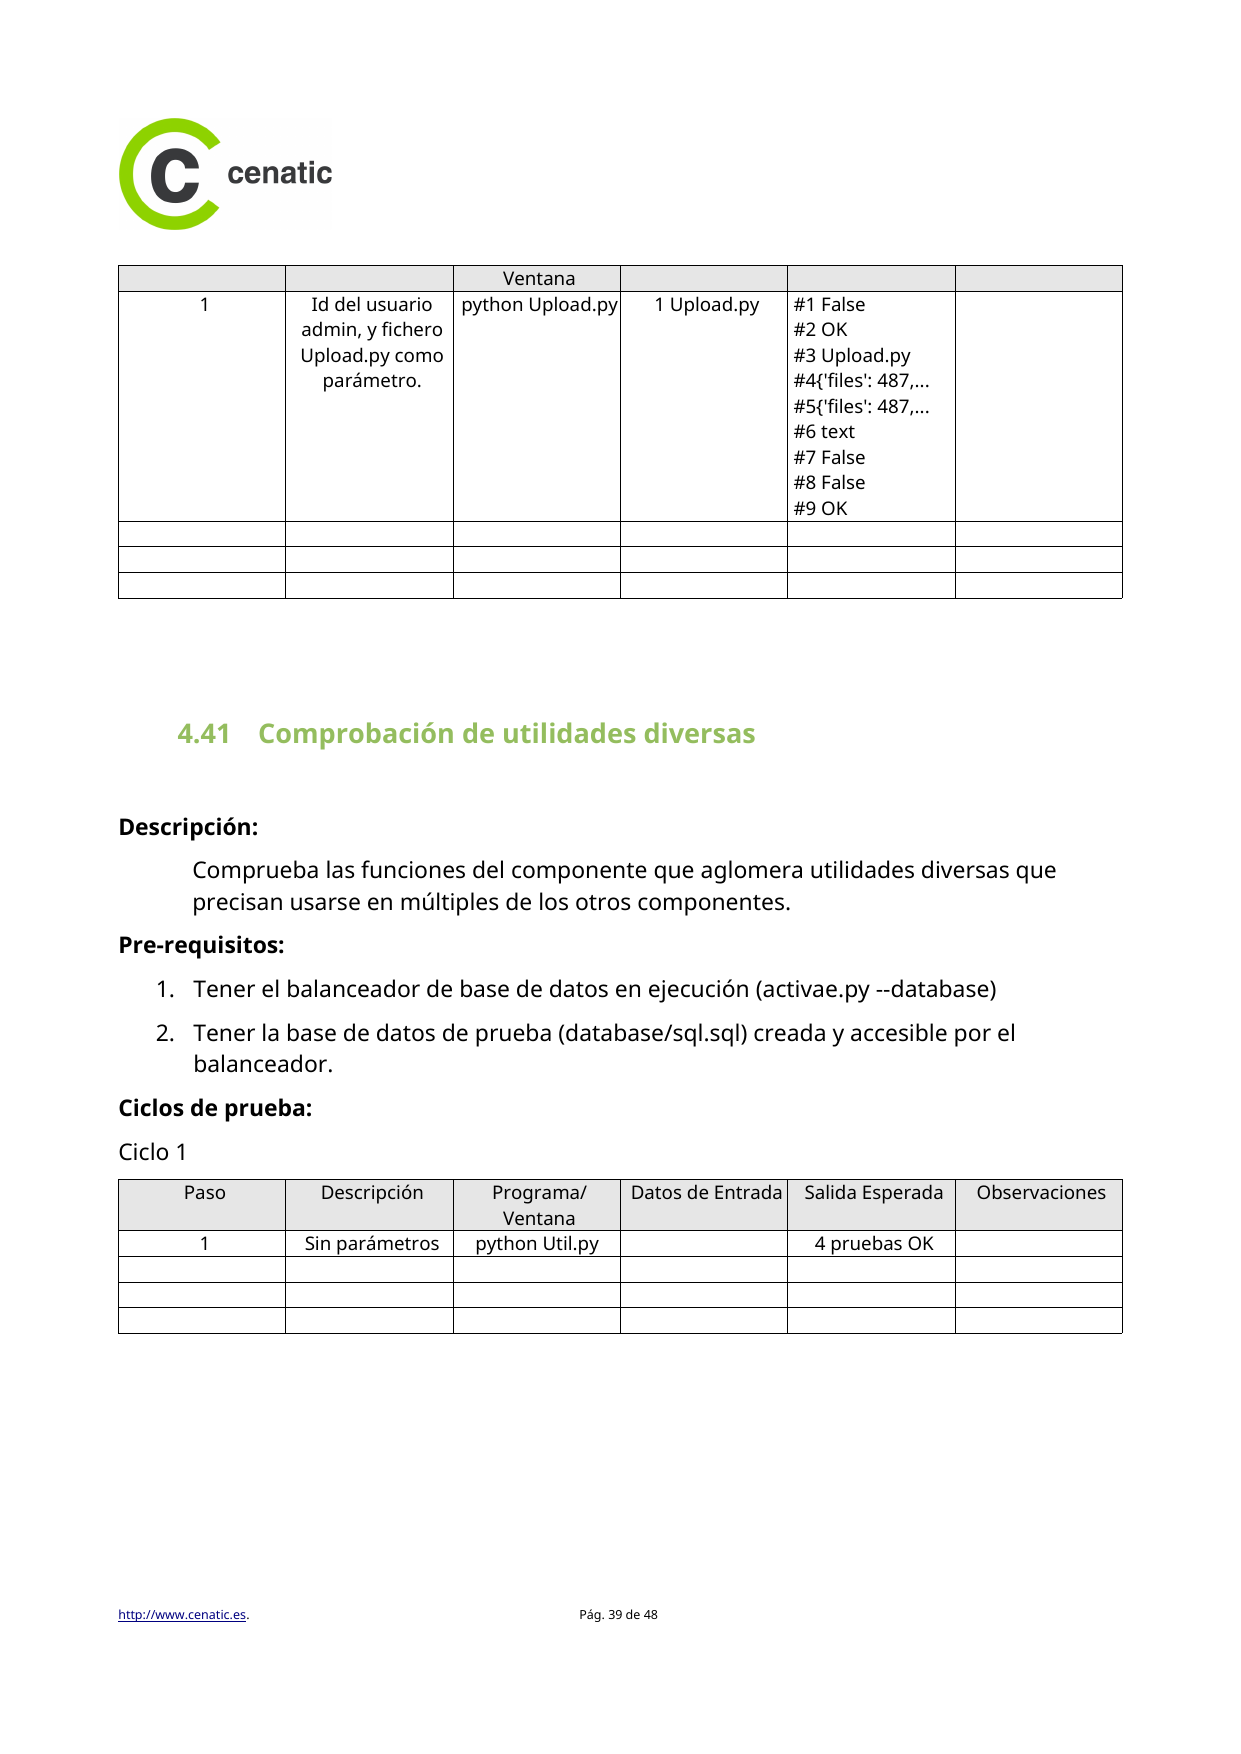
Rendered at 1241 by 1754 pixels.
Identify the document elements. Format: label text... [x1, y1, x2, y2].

table_cell [454, 1308, 620, 1333]
list Tener el balanceador de base de datos en ejecución (activae.py --database) [156, 973, 1122, 1004]
table_header Observaciones [956, 1180, 1122, 1230]
table_cell #1 False #2 OK #3 Upload.py #4{'files': 487,... #5{'files': 487,... #6 text #7 False #8 False #9 OK [788, 292, 955, 521]
table_cell [788, 1257, 955, 1282]
list Tener la base de datos de prueba (database/sql.sql) creada y accesible por el balanceador. [156, 1017, 1122, 1079]
table_cell [788, 547, 955, 572]
table_cell [788, 573, 955, 597]
table_cell [454, 1257, 620, 1282]
table_header [788, 266, 955, 291]
table_header [119, 266, 285, 291]
text Comprueba las funciones del componente que aglomera utilidades diversas que precisan usarse en múltiples de los otros componentes. [192, 854, 1122, 917]
table_cell [286, 522, 453, 546]
table_cell [956, 573, 1122, 597]
table_cell [621, 1308, 787, 1333]
text Ciclos de prueba: [118, 1092, 1122, 1123]
table_cell [119, 1308, 285, 1333]
table_cell python Util.py [454, 1231, 620, 1256]
table_cell [286, 1283, 453, 1307]
table_cell [956, 1257, 1122, 1282]
text Ciclo 1 [118, 1135, 1122, 1167]
table_cell [956, 522, 1122, 546]
table_cell 1 [119, 292, 285, 521]
table_cell [621, 1283, 787, 1307]
table_cell [956, 547, 1122, 572]
table_header [621, 266, 787, 291]
table_cell [956, 1308, 1122, 1333]
subtitle Comprobación de utilidades diversas [118, 714, 1122, 751]
table_header Descripción [286, 1180, 453, 1230]
table_cell [119, 573, 285, 597]
table_cell [956, 1231, 1122, 1256]
table_header Datos de Entrada [621, 1180, 787, 1230]
text Descripción: [118, 810, 1122, 842]
table_cell [119, 547, 285, 572]
table_cell [956, 1283, 1122, 1307]
table_cell python Upload.py [454, 292, 620, 521]
table_header [286, 266, 453, 291]
table_cell [119, 1257, 285, 1282]
table_cell [286, 573, 453, 597]
table_cell [286, 1257, 453, 1282]
table_header Programa/Ventana [454, 1180, 620, 1230]
table_cell [286, 1308, 453, 1333]
table_cell [119, 522, 285, 546]
table_header Paso [119, 1180, 285, 1230]
table_cell [788, 522, 955, 546]
text Pre-requisitos: [118, 929, 1122, 960]
table_cell 1 Upload.py [621, 292, 787, 521]
table_header Ventana [454, 266, 620, 291]
table_cell [621, 522, 787, 546]
table_cell [621, 1257, 787, 1282]
table_cell [956, 292, 1122, 521]
table_cell Sin parámetros [286, 1231, 453, 1256]
table_cell [286, 547, 453, 572]
table_cell 4 pruebas OK [788, 1231, 955, 1256]
table_cell [621, 573, 787, 597]
table_cell [119, 1283, 285, 1307]
table_header [956, 266, 1122, 291]
table_cell [454, 1283, 620, 1307]
table_cell [788, 1308, 955, 1333]
table_cell [621, 1231, 787, 1256]
table_cell [788, 1283, 955, 1307]
table_cell [454, 573, 620, 597]
table_cell 1 [119, 1231, 285, 1256]
table_cell [621, 547, 787, 572]
table_cell Id del usuario admin, y fichero Upload.py como parámetro. [286, 292, 453, 521]
table_cell [454, 522, 620, 546]
table_header Salida Esperada [788, 1180, 955, 1230]
picture [119, 118, 332, 230]
table_cell [454, 547, 620, 572]
